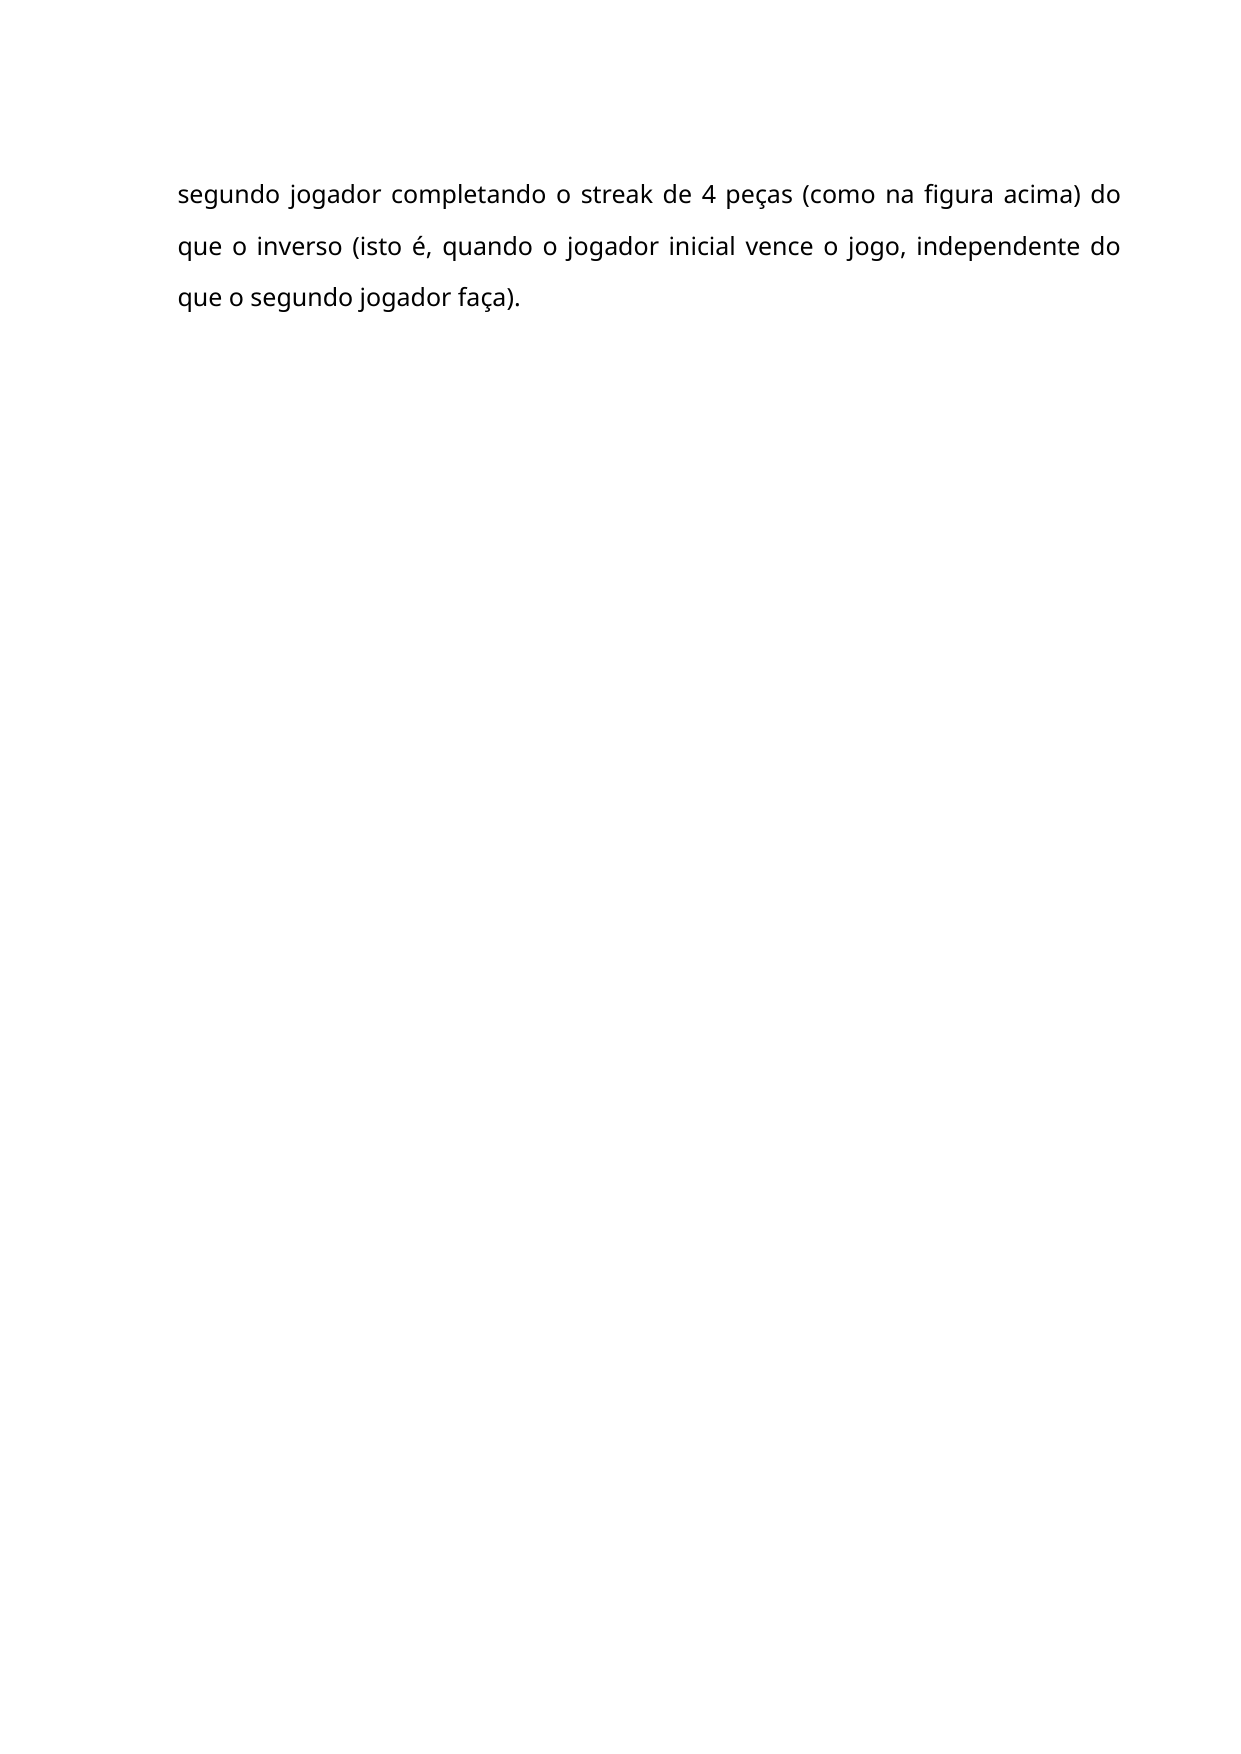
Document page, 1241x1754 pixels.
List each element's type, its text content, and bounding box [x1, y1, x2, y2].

text segundo jogador completando o streak de 4 peças (como na figura acima) do que o inverso (isto é, quando o jogador inicial vence o jogo, independente do que o segundo jogador faça). [177, 177, 1122, 313]
